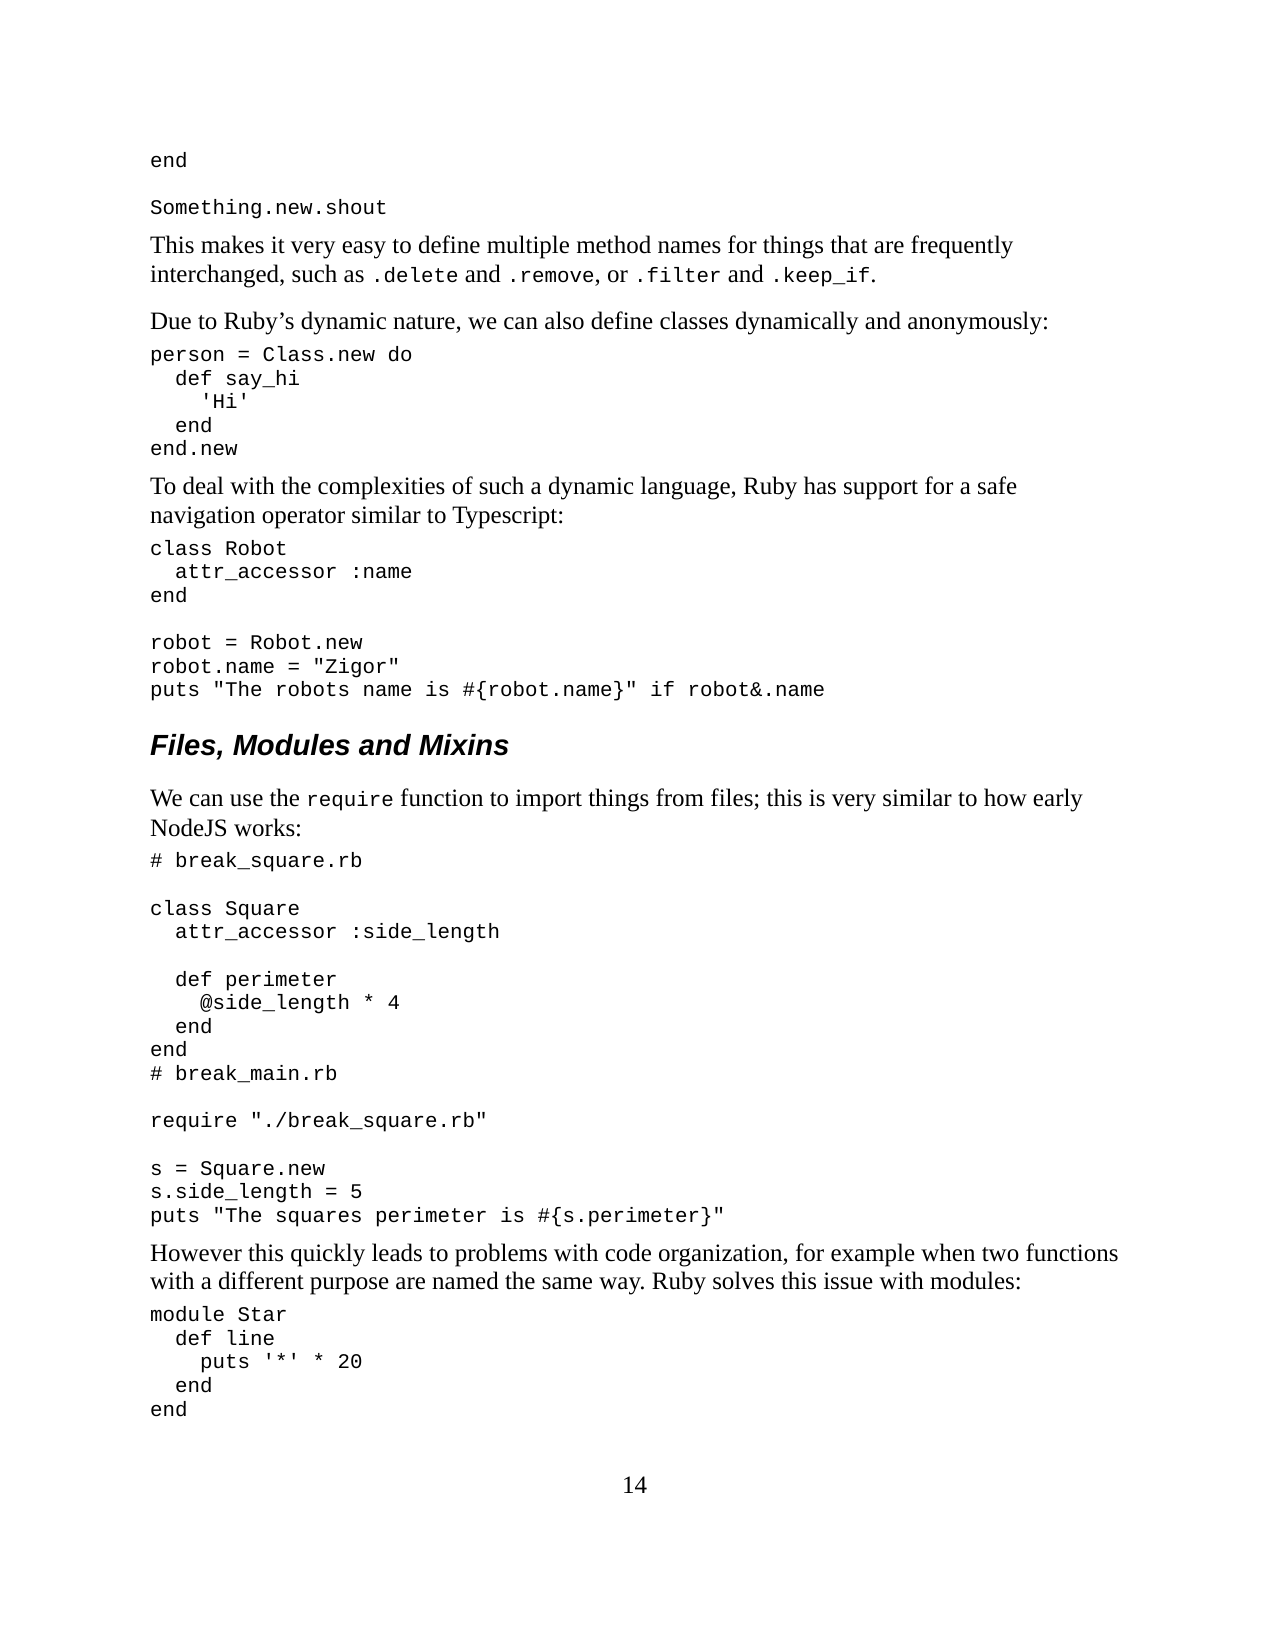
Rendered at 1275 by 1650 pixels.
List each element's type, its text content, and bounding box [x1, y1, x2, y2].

text 'Hi' [150, 391, 1125, 415]
text class Robot [150, 537, 1125, 561]
text robot.name = "Zigor" [150, 656, 1125, 679]
text def perimeter [150, 968, 1125, 992]
text robot = Robot.new [150, 632, 1125, 656]
text require "./break_square.rb" [150, 1110, 1125, 1134]
subtitle Files, Modules and Mixins [150, 728, 1125, 762]
text end [150, 1375, 1125, 1399]
text def line [150, 1328, 1125, 1351]
text To deal with the complexities of such a dynamic language, Ruby has support for a safe navigation operator similar to Typescript: [150, 471, 1125, 528]
text puts "The robots name is #{robot.name}" if robot&.name [150, 679, 1125, 703]
text end [150, 150, 1125, 174]
text module Star [150, 1304, 1125, 1328]
text end [150, 415, 1125, 438]
text end.new [150, 438, 1125, 462]
text person = Class.new do [150, 344, 1125, 367]
text # break_main.rb [150, 1063, 1125, 1087]
text This makes it very easy to define multiple method names for things that are frequently interchanged, such as .delete and .remove, or .filter and .keep_if. [150, 230, 1125, 288]
text end [150, 1016, 1125, 1039]
text # break_square.rb [150, 850, 1125, 874]
text puts "The squares perimeter is #{s.perimeter}" [150, 1205, 1125, 1229]
text We can use the require function to import things from files; this is very similar to how early NodeJS works: [150, 783, 1125, 841]
text class Square [150, 898, 1125, 921]
text However this quickly leads to problems with code organization, for example when two functions with a different purpose are named the same way. Ruby solves this issue with modules: [150, 1238, 1125, 1295]
text end [150, 585, 1125, 608]
text s = Square.new [150, 1158, 1125, 1181]
text attr_accessor :name [150, 561, 1125, 585]
text Something.new.shout [150, 197, 1125, 221]
text Due to Ruby’s dynamic nature, we can also define classes dynamically and anonymously: [150, 306, 1125, 335]
text def say_hi [150, 367, 1125, 391]
text end [150, 1039, 1125, 1063]
text end [150, 1399, 1125, 1422]
text s.side_length = 5 [150, 1181, 1125, 1205]
text @side_length * 4 [150, 992, 1125, 1016]
text puts '*' * 20 [150, 1351, 1125, 1375]
text attr_accessor :side_length [150, 921, 1125, 945]
